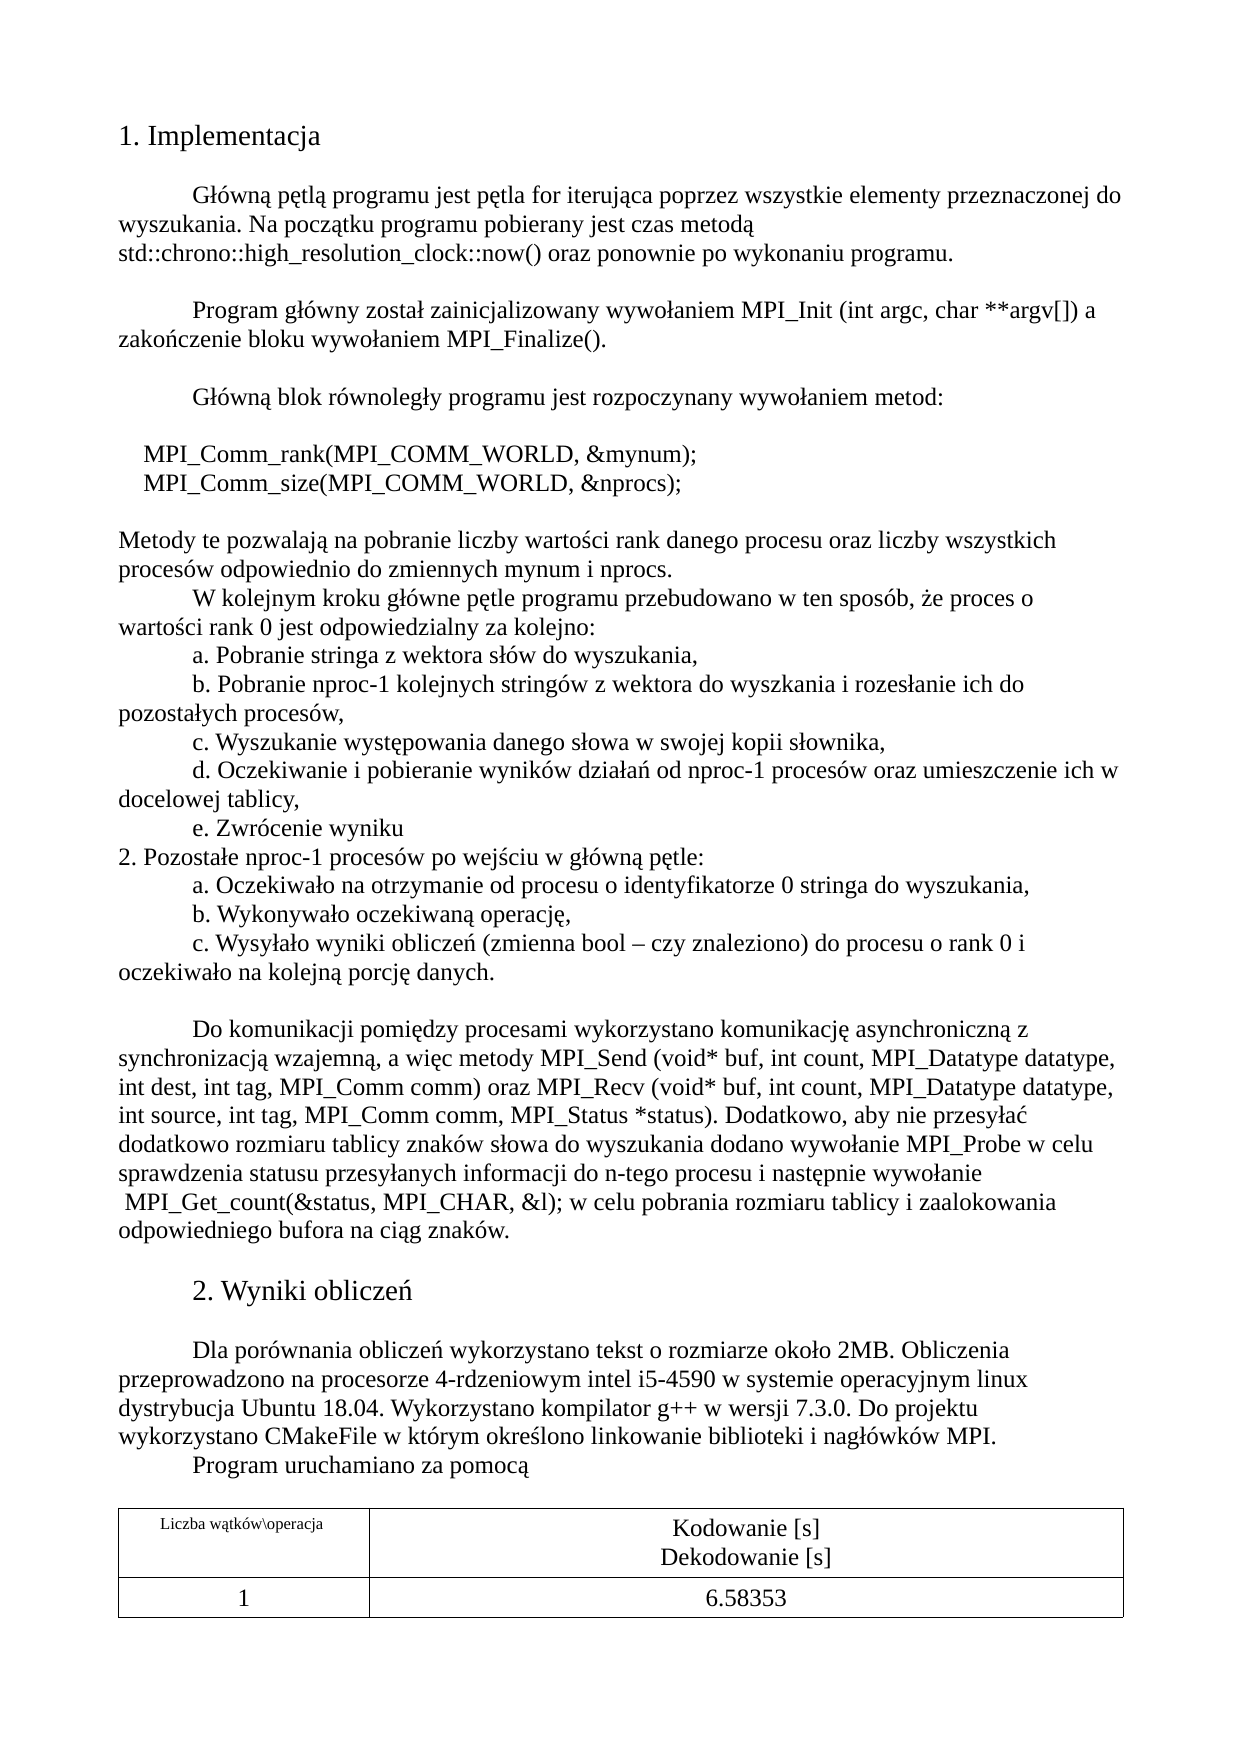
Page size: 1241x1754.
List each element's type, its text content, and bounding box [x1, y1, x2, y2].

text Metody te pozwalają na pobranie liczby wartości rank danego procesu oraz liczby wszystkich procesów odpowiednio do zmiennych mynum i nprocs. [118, 525, 1122, 583]
text MPI_Comm_size(MPI_COMM_WORLD, &nprocs); [118, 468, 1122, 497]
text Do komunikacji pomiędzy procesami wykorzystano komunikację asynchroniczną z synchronizacją wzajemną, a więc metody MPI_Send (void* buf, int count, MPI_Datatype datatype, int dest, int tag, MPI_Comm comm) oraz MPI_Recv (void* buf, int count, MPI_Datatype datatype, int source, int tag, MPI_Comm comm, MPI_Status *status). Dodatkowo, aby nie przesyłać dodatkowo rozmiaru tablicy znaków słowa do wyszukania dodano wywołanie MPI_Probe w celu sprawdzenia statusu przesyłanych informacji do n-tego procesu i następnie wywołanie [118, 1014, 1122, 1187]
table_cell 6.58353 [370, 1578, 1123, 1617]
text Program główny został zainicjalizowany wywołaniem MPI_Init (int argc, char **argv[]) a zakończenie bloku wywołaniem MPI_Finalize(). [118, 295, 1122, 353]
text Główną pętlą programu jest pętla for iterująca poprzez wszystkie elementy przeznaczonej do wyszukania. Na początku programu pobierany jest czas metodą std::chrono::high_resolution_clock::now() oraz ponownie po wykonaniu programu. [118, 180, 1122, 267]
text a. Oczekiwało na otrzymanie od procesu o identyfikatorze 0 stringa do wyszukania, [118, 870, 1122, 899]
text b. Pobranie nproc-1 kolejnych stringów z wektora do wyszkania i rozesłanie ich do pozostałych procesów, [118, 669, 1122, 727]
text c. Wysyłało wyniki obliczeń (zmienna bool – czy znaleziono) do procesu o rank 0 i oczekiwało na kolejną porcję danych. [118, 928, 1122, 985]
text d. Oczekiwanie i pobieranie wyników działań od nproc-1 procesów oraz umieszczenie ich w docelowej tablicy, [118, 755, 1122, 813]
text W kolejnym kroku główne pętle programu przebudowano w ten sposób, że proces o wartości rank 0 jest odpowiedzialny za kolejno: [118, 583, 1122, 640]
text MPI_Comm_rank(MPI_COMM_WORLD, &mynum); [118, 439, 1122, 468]
text Główną blok równoległy programu jest rozpoczynany wywołaniem metod: [118, 382, 1122, 410]
text e. Zwrócenie wyniku [118, 813, 1122, 842]
text 1. Implementacja [118, 118, 1122, 152]
text b. Wykonywało oczekiwaną operację, [118, 899, 1122, 928]
text 2. Wyniki obliczeń [118, 1273, 1122, 1306]
text Program uruchamiano za pomocą [118, 1450, 1122, 1479]
text c. Wyszukanie występowania danego słowa w swojej kopii słownika, [118, 727, 1122, 755]
table_header Liczba wątków\operacja [119, 1509, 369, 1577]
text 2. Pozostałe nproc-1 procesów po wejściu w główną pętle: [118, 842, 1122, 870]
text MPI_Get_count(&status, MPI_CHAR, &l); w celu pobrania rozmiaru tablicy i zaalokowania odpowiedniego bufora na ciąg znaków. [118, 1187, 1122, 1244]
table_cell 1 [119, 1578, 369, 1617]
text Dla porównania obliczeń wykorzystano tekst o rozmiarze około 2MB. Obliczenia przeprowadzono na procesorze 4-rdzeniowym intel i5-4590 w systemie operacyjnym linux dystrybucja Ubuntu 18.04. Wykorzystano kompilator g++ w wersji 7.3.0. Do projektu wykorzystano CMakeFile w którym określono linkowanie biblioteki i nagłówków MPI. [118, 1335, 1122, 1450]
table_header Kodowanie [s] Dekodowanie [s] [370, 1509, 1123, 1577]
text a. Pobranie stringa z wektora słów do wyszukania, [118, 640, 1122, 669]
